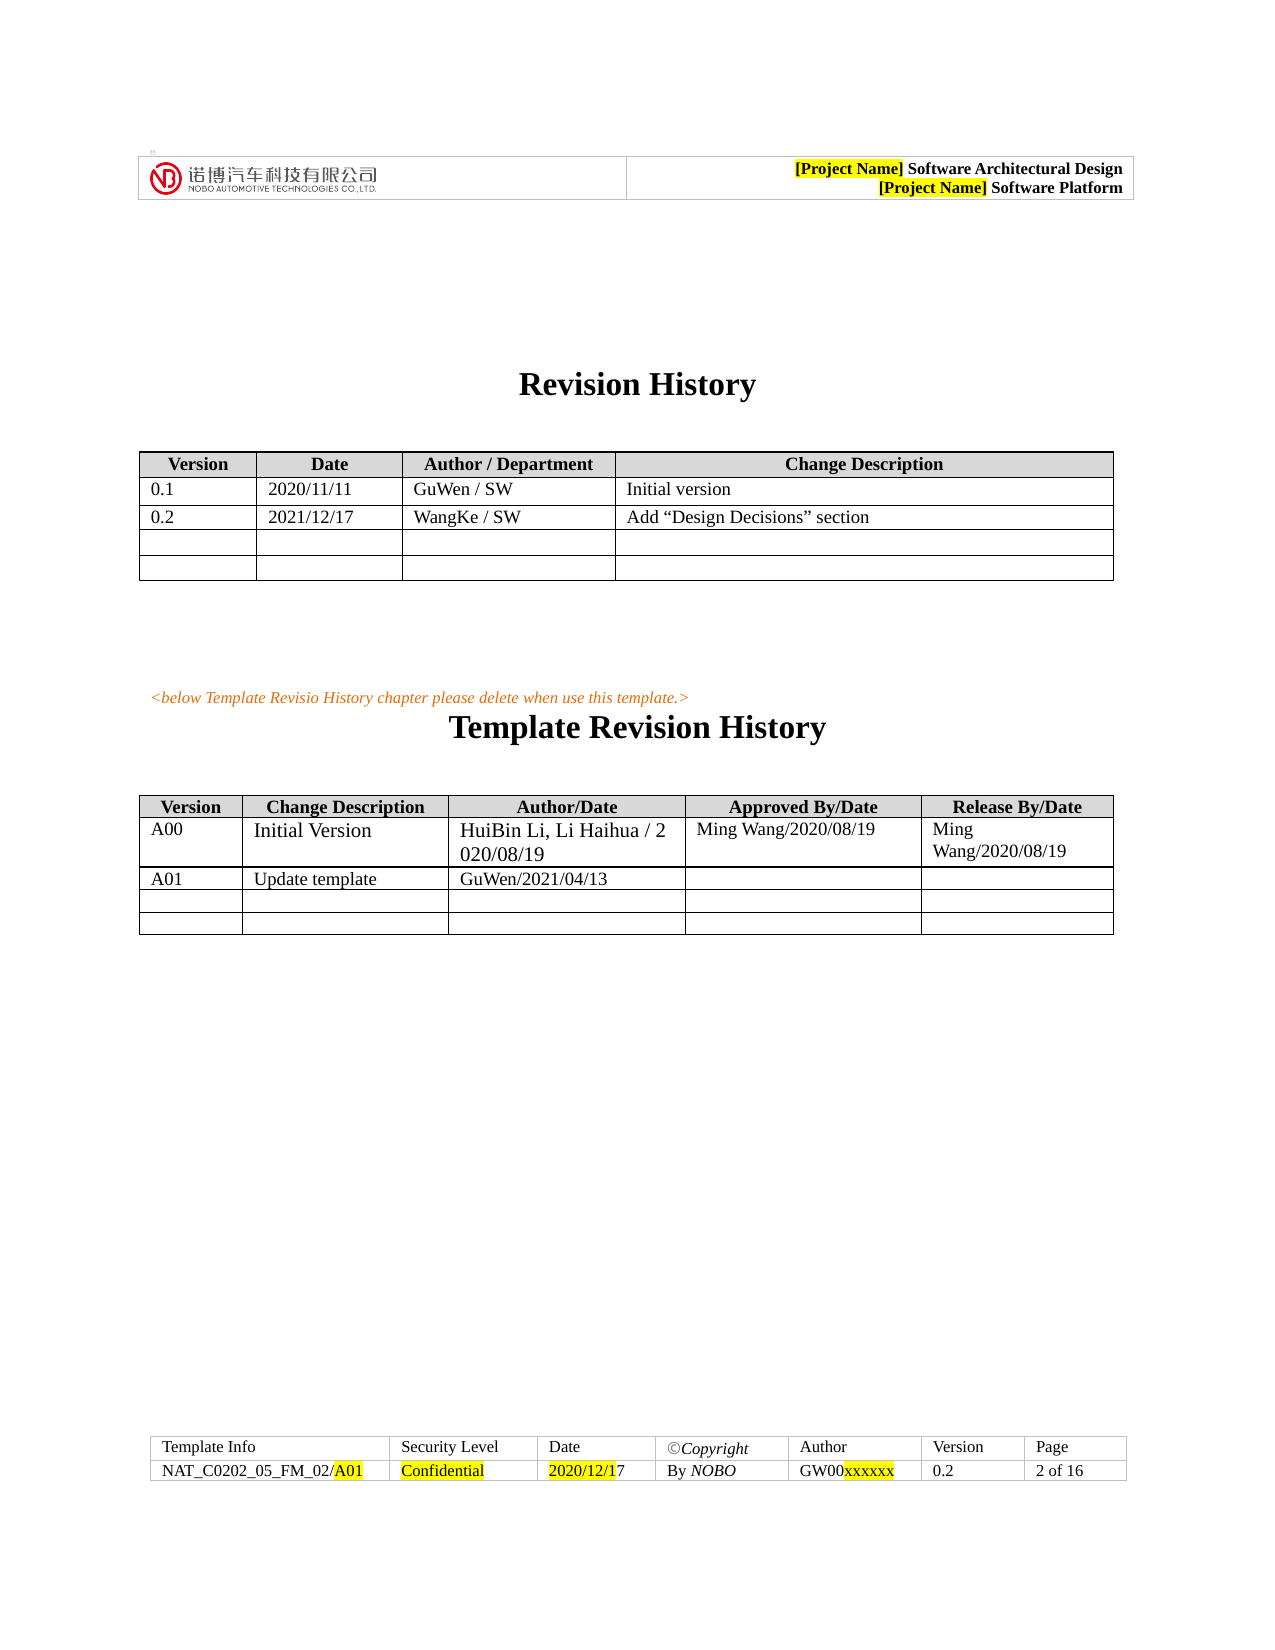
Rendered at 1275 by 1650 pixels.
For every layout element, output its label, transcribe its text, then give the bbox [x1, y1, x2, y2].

table_cell [922, 913, 1113, 934]
table_cell A00 [140, 818, 242, 866]
table_cell HuiBin Li, Li Haihua / 2020/08/19 [449, 818, 685, 866]
table_cell [616, 556, 1113, 580]
table_cell 0.2 [140, 506, 256, 529]
table_header Author/Date [449, 796, 685, 817]
table_cell [686, 868, 921, 889]
table_cell Ming Wang/2020/08/19 [922, 818, 1113, 866]
table_cell [616, 530, 1113, 555]
table_header Change Description [616, 453, 1113, 477]
table_cell WangKe / SW [403, 506, 615, 529]
table_cell [243, 913, 448, 934]
table_cell [257, 556, 402, 580]
table_cell [686, 913, 921, 934]
table_cell A01 [140, 868, 242, 889]
table_cell [243, 890, 448, 912]
table_cell [140, 913, 242, 934]
table_cell [140, 890, 242, 912]
table_cell [686, 890, 921, 912]
table_cell 2021/12/17 [257, 506, 402, 529]
table_cell Initial version [616, 478, 1113, 505]
table_cell 0.1 [140, 478, 256, 505]
table_cell [257, 530, 402, 555]
picture [150, 162, 376, 195]
table_cell Update template [243, 868, 448, 889]
table_cell Ming Wang/2020/08/19 [686, 818, 921, 866]
table_header Approved By/Date [686, 796, 921, 817]
table_header Version [140, 453, 256, 477]
table_cell [140, 556, 256, 580]
table_cell [403, 556, 615, 580]
text Revision History [150, 364, 1125, 402]
table_cell Add “Design Decisions” section [616, 506, 1113, 529]
table_cell GuWen / SW [403, 478, 615, 505]
table_header Version [140, 796, 242, 817]
table_cell Initial Version [243, 818, 448, 866]
table_header Change Description [243, 796, 448, 817]
table_cell [449, 890, 685, 912]
table_header Date [257, 453, 402, 477]
table_cell [403, 530, 615, 555]
table_cell [449, 913, 685, 934]
table_cell GuWen/2021/04/13 [449, 868, 685, 889]
picture [150, 149, 156, 156]
text Template Revision History [150, 707, 1125, 746]
table_cell [922, 868, 1113, 889]
text <below Template Revisio History chapter please delete when use this template.> [150, 688, 1125, 707]
table_header Author / Department [403, 453, 615, 477]
table_cell [140, 530, 256, 555]
table_header Release By/Date [922, 796, 1113, 817]
table_cell 2020/11/11 [257, 478, 402, 505]
table_cell [922, 890, 1113, 912]
